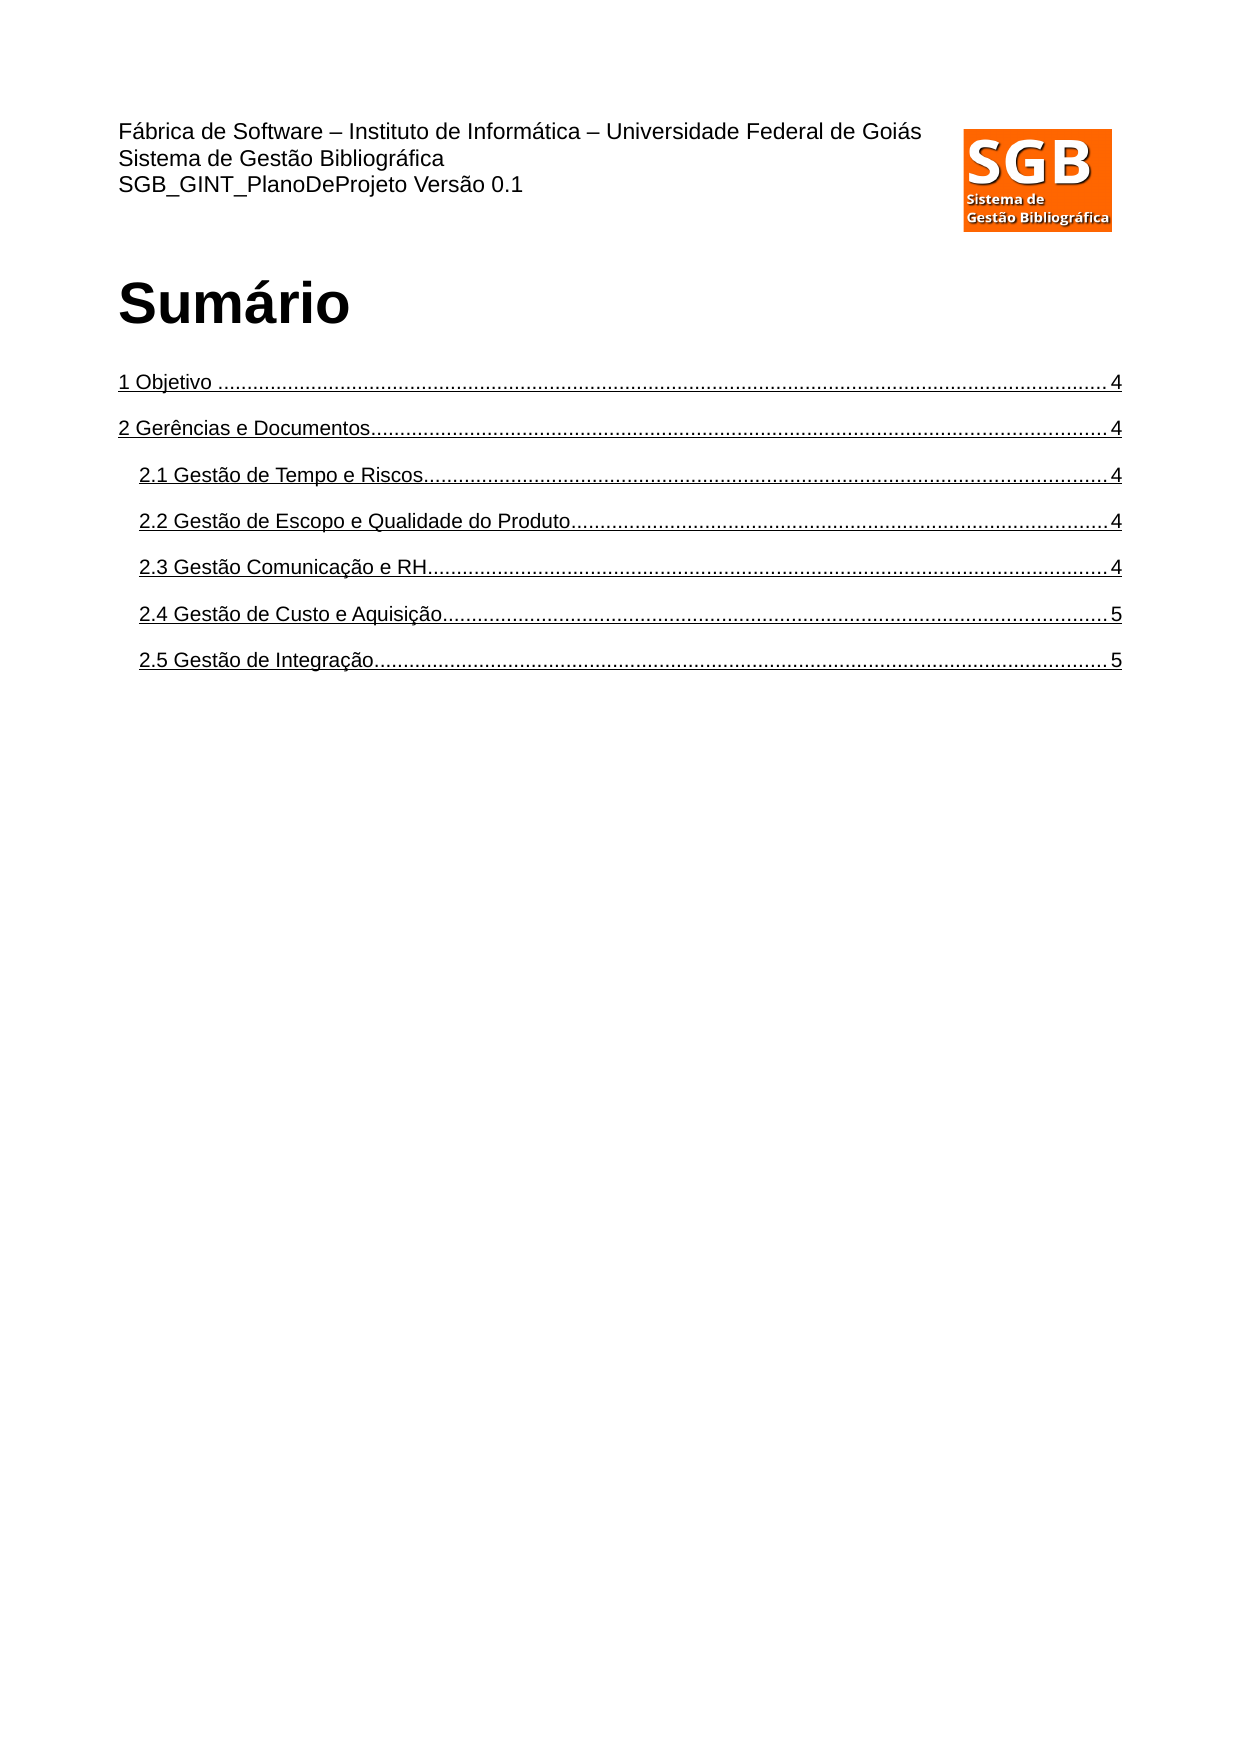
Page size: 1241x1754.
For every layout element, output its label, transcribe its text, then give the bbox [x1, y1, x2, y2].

subtitle Sumário [118, 269, 1122, 336]
text 2.5 Gestão de Integração 5 [139, 648, 1122, 669]
text 2.2 Gestão de Escopo e Qualidade do Produto 4 [139, 509, 1122, 530]
picture [963, 129, 1112, 232]
text 2 Gerências e Documentos 4 [118, 416, 1122, 437]
text 2.3 Gestão Comunicação e RH 4 [139, 555, 1122, 576]
text 2.1 Gestão de Tempo e Riscos 4 [139, 462, 1122, 483]
text 1 Objetivo 4 [118, 370, 1122, 391]
text 2.4 Gestão de Custo e Aquisição 5 [139, 602, 1122, 623]
